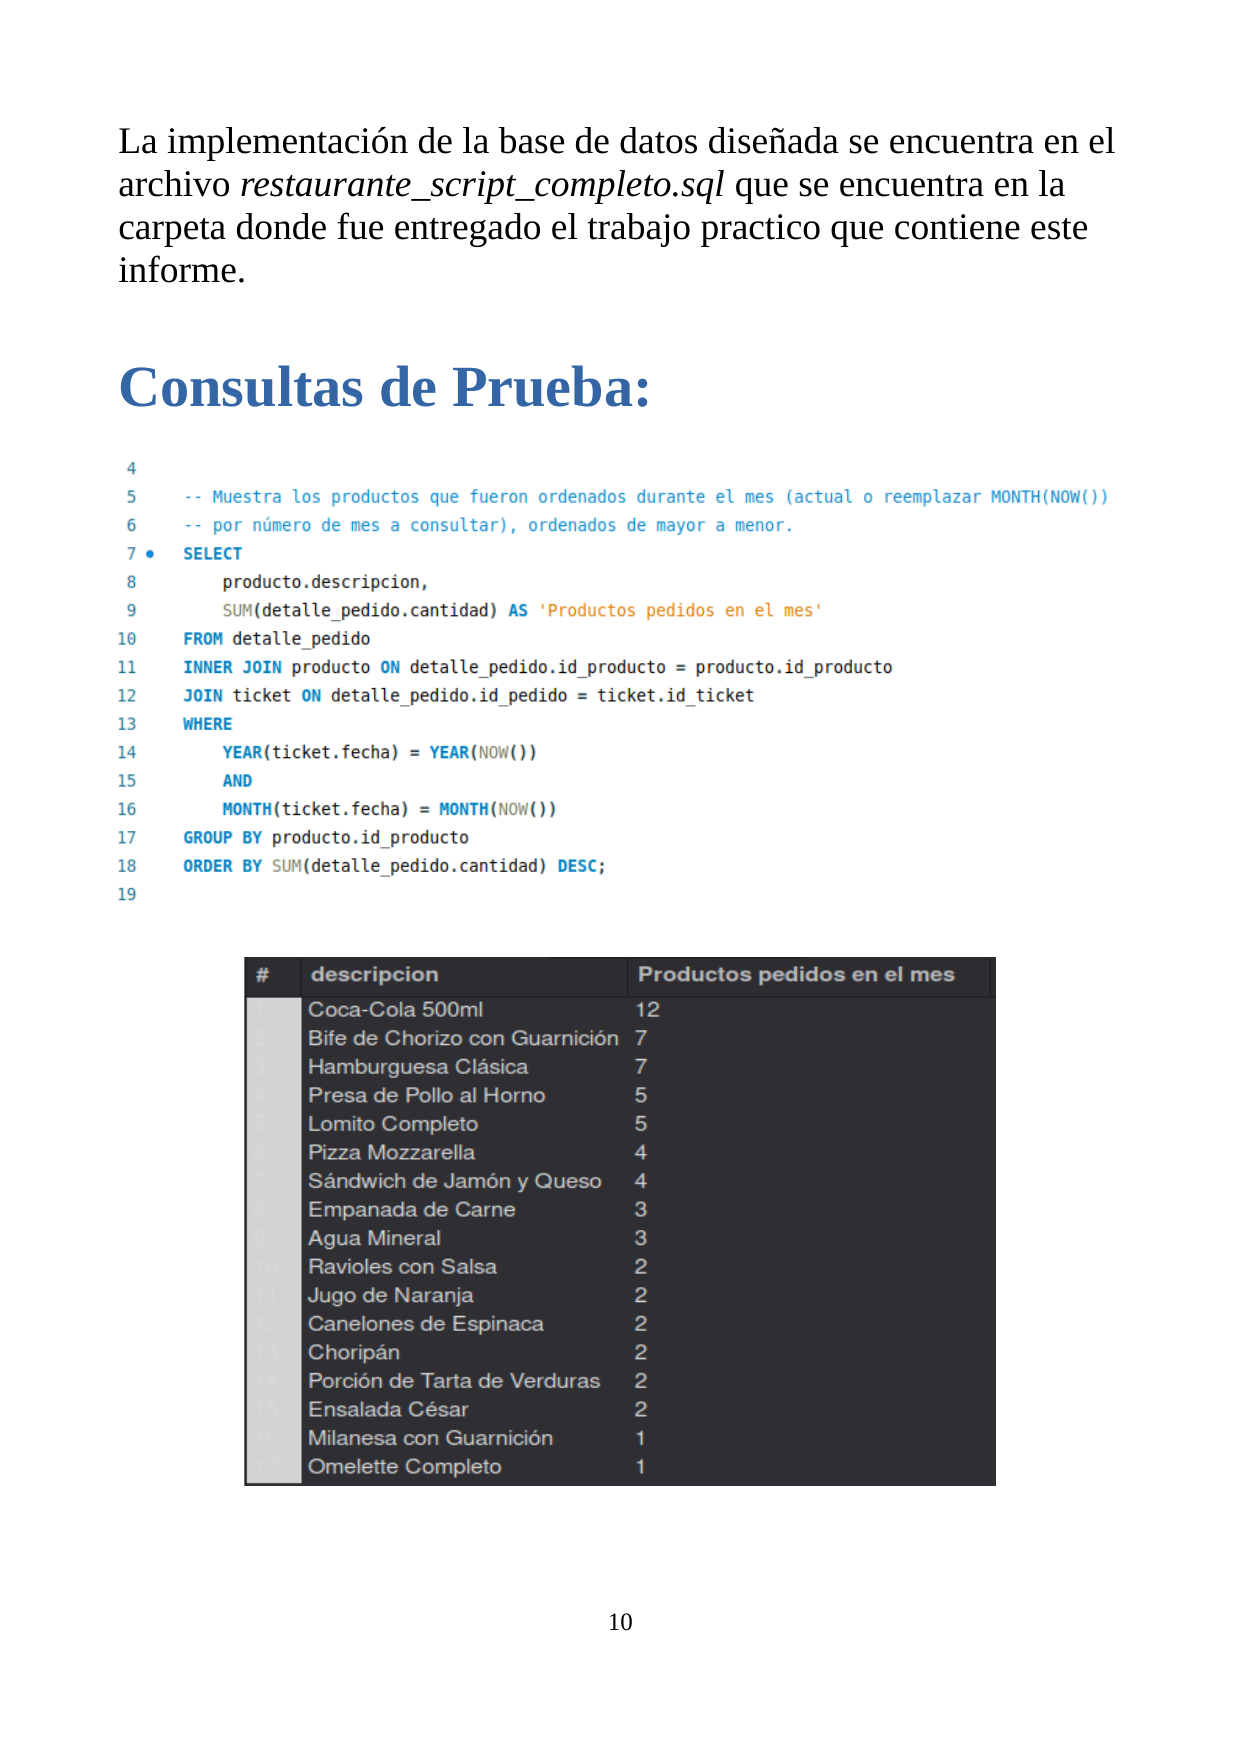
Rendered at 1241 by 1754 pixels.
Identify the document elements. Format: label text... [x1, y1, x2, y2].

picture [118, 457, 1123, 909]
picture [244, 957, 996, 1486]
text La implementación de la base de datos diseñada se encuentra en el archivo restaurante_script_completo.sql que se encuentra en la carpeta donde fue entregado el trabajo practico que contiene este informe. [118, 118, 1122, 291]
text Consultas de Prueba: [118, 352, 1122, 419]
